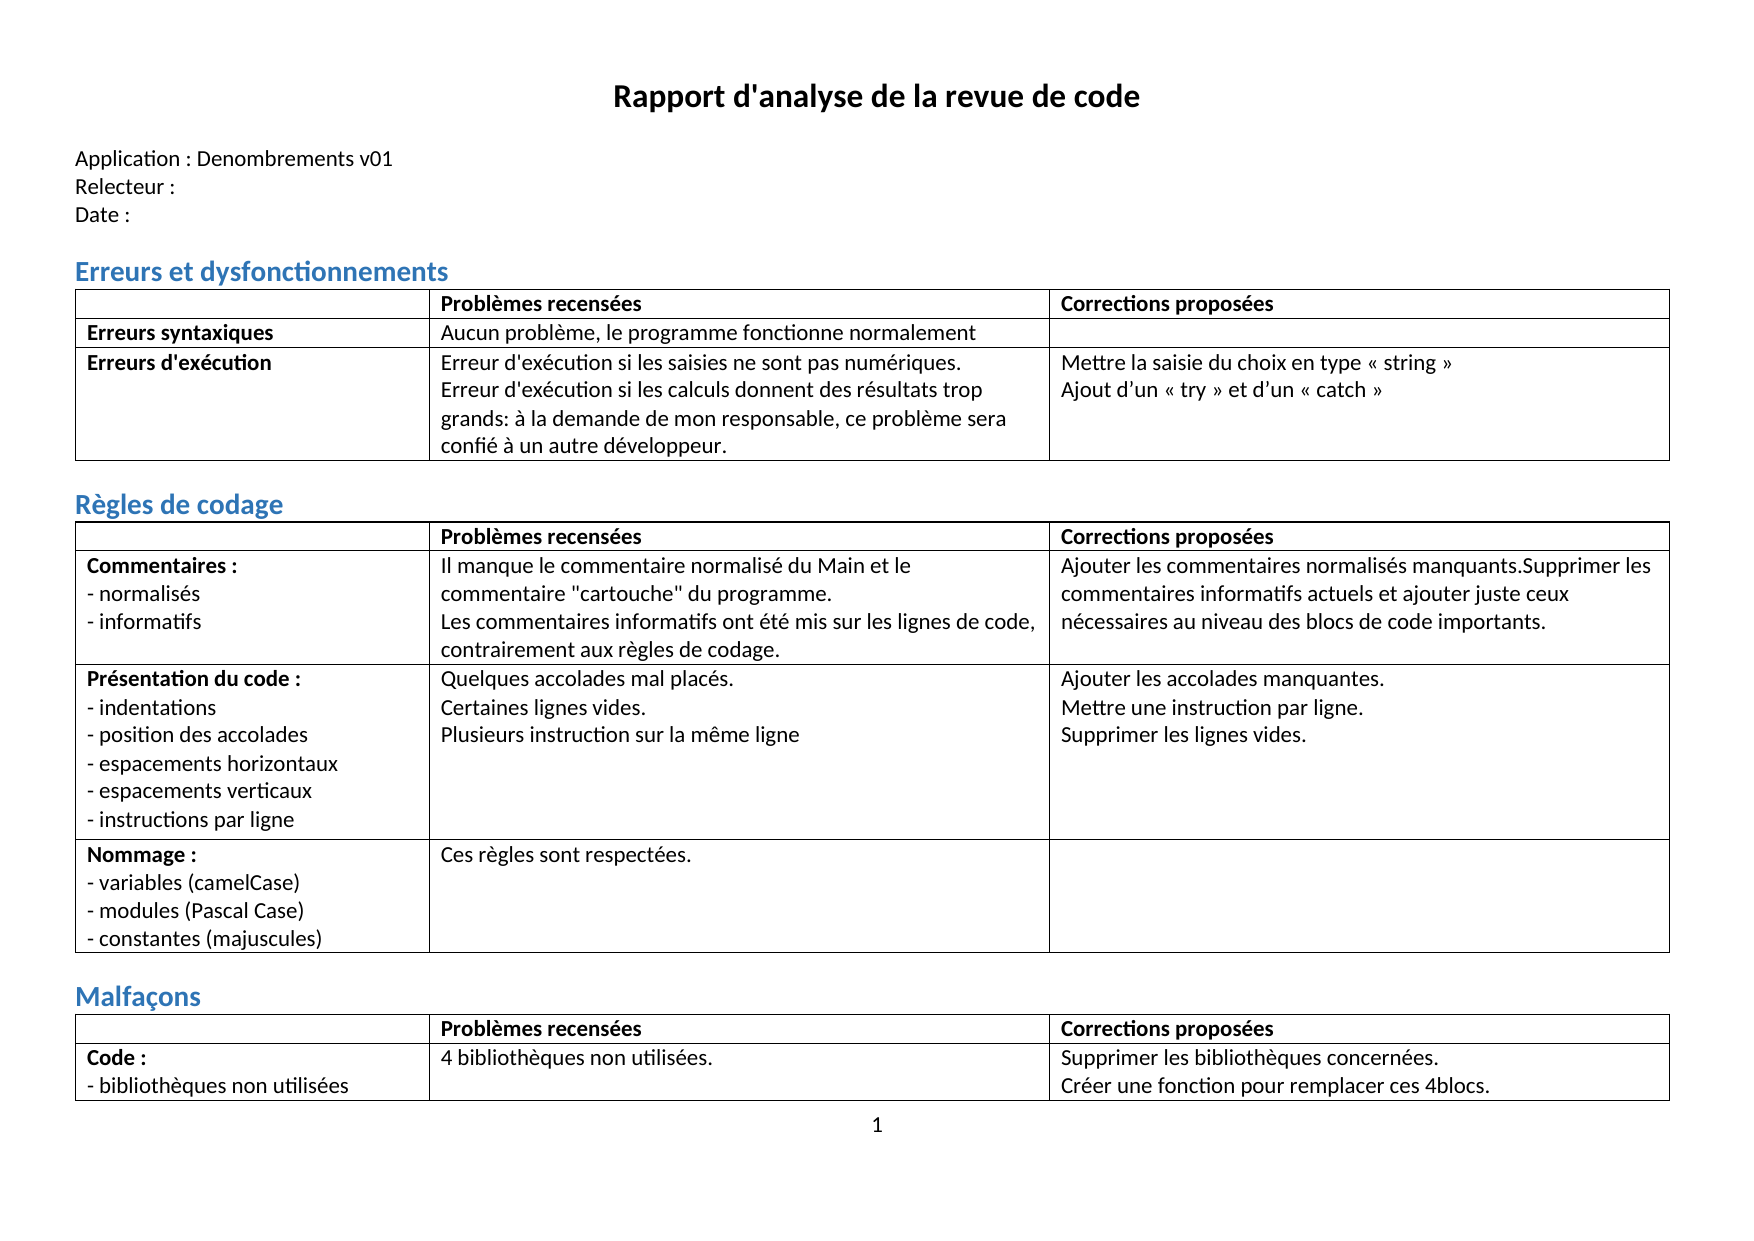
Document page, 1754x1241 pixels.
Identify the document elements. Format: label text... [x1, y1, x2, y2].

table_header [76, 1015, 429, 1042]
subtitle Erreurs et dysfonctionnements [75, 253, 1679, 288]
table_cell Code : - bibliothèques non utilisées [76, 1044, 429, 1099]
table_cell Quelques accolades mal placés. Certaines lignes vides. Plusieurs instruction sur la même ligne [430, 665, 1049, 839]
table_cell Erreur d'exécution si les saisies ne sont pas numériques. Erreur d'exécution si les calculs donnent des résultats trop grands: à la demande de mon responsable, ce problème sera confié à un autre développeur. [430, 348, 1049, 460]
table_cell Supprimer les bibliothèques concernées. Créer une fonction pour remplacer ces 4blocs. [1050, 1044, 1669, 1099]
table_header Problèmes recensées [430, 1015, 1049, 1042]
table_cell Ajouter les commentaires normalisés manquants.Supprimer les commentaires informatifs actuels et ajouter juste ceux nécessaires au niveau des blocs de code importants. [1050, 551, 1669, 663]
text Date : [75, 200, 1679, 228]
subtitle Règles de codage [75, 486, 1679, 521]
table_cell Erreurs syntaxiques [76, 319, 429, 347]
table_cell Mettre la saisie du choix en type « string » Ajout d’un « try » et d’un « catch » [1050, 348, 1669, 460]
table_header [76, 290, 429, 317]
table_cell Présentation du code : - indentations - position des accolades - espacements horizontaux - espacements verticaux - instructions par ligne [76, 665, 429, 839]
table_cell Commentaires : - normalisés - informatifs [76, 551, 429, 663]
table_cell Ces règles sont respectées. [430, 840, 1049, 952]
table_header Corrections proposées [1050, 290, 1669, 317]
table_cell [1050, 319, 1669, 347]
table_cell Erreurs d'exécution [76, 348, 429, 460]
table_header Problèmes recensées [430, 523, 1049, 550]
text Relecteur : [75, 172, 1679, 200]
table_cell [1050, 840, 1669, 952]
table_cell Aucun problème, le programme fonctionne normalement [430, 319, 1049, 347]
table_header Corrections proposées [1050, 1015, 1669, 1042]
table_cell 4 bibliothèques non utilisées. [430, 1044, 1049, 1099]
table_header Corrections proposées [1050, 523, 1669, 550]
table_cell Il manque le commentaire normalisé du Main et le commentaire "cartouche" du programme. Les commentaires informatifs ont été mis sur les lignes de code, contrairement aux règles de codage. [430, 551, 1049, 663]
text Application : Denombrements v01 [75, 144, 1679, 172]
table_cell Ajouter les accolades manquantes. Mettre une instruction par ligne. Supprimer les lignes vides. [1050, 665, 1669, 839]
table_header [76, 523, 429, 550]
subtitle Malfaçons [75, 978, 1679, 1013]
table_header Problèmes recensées [430, 290, 1049, 317]
table_cell Nommage : - variables (camelCase) - modules (Pascal Case) - constantes (majuscules) [76, 840, 429, 952]
text Rapport d'analyse de la revue de code [75, 75, 1679, 116]
